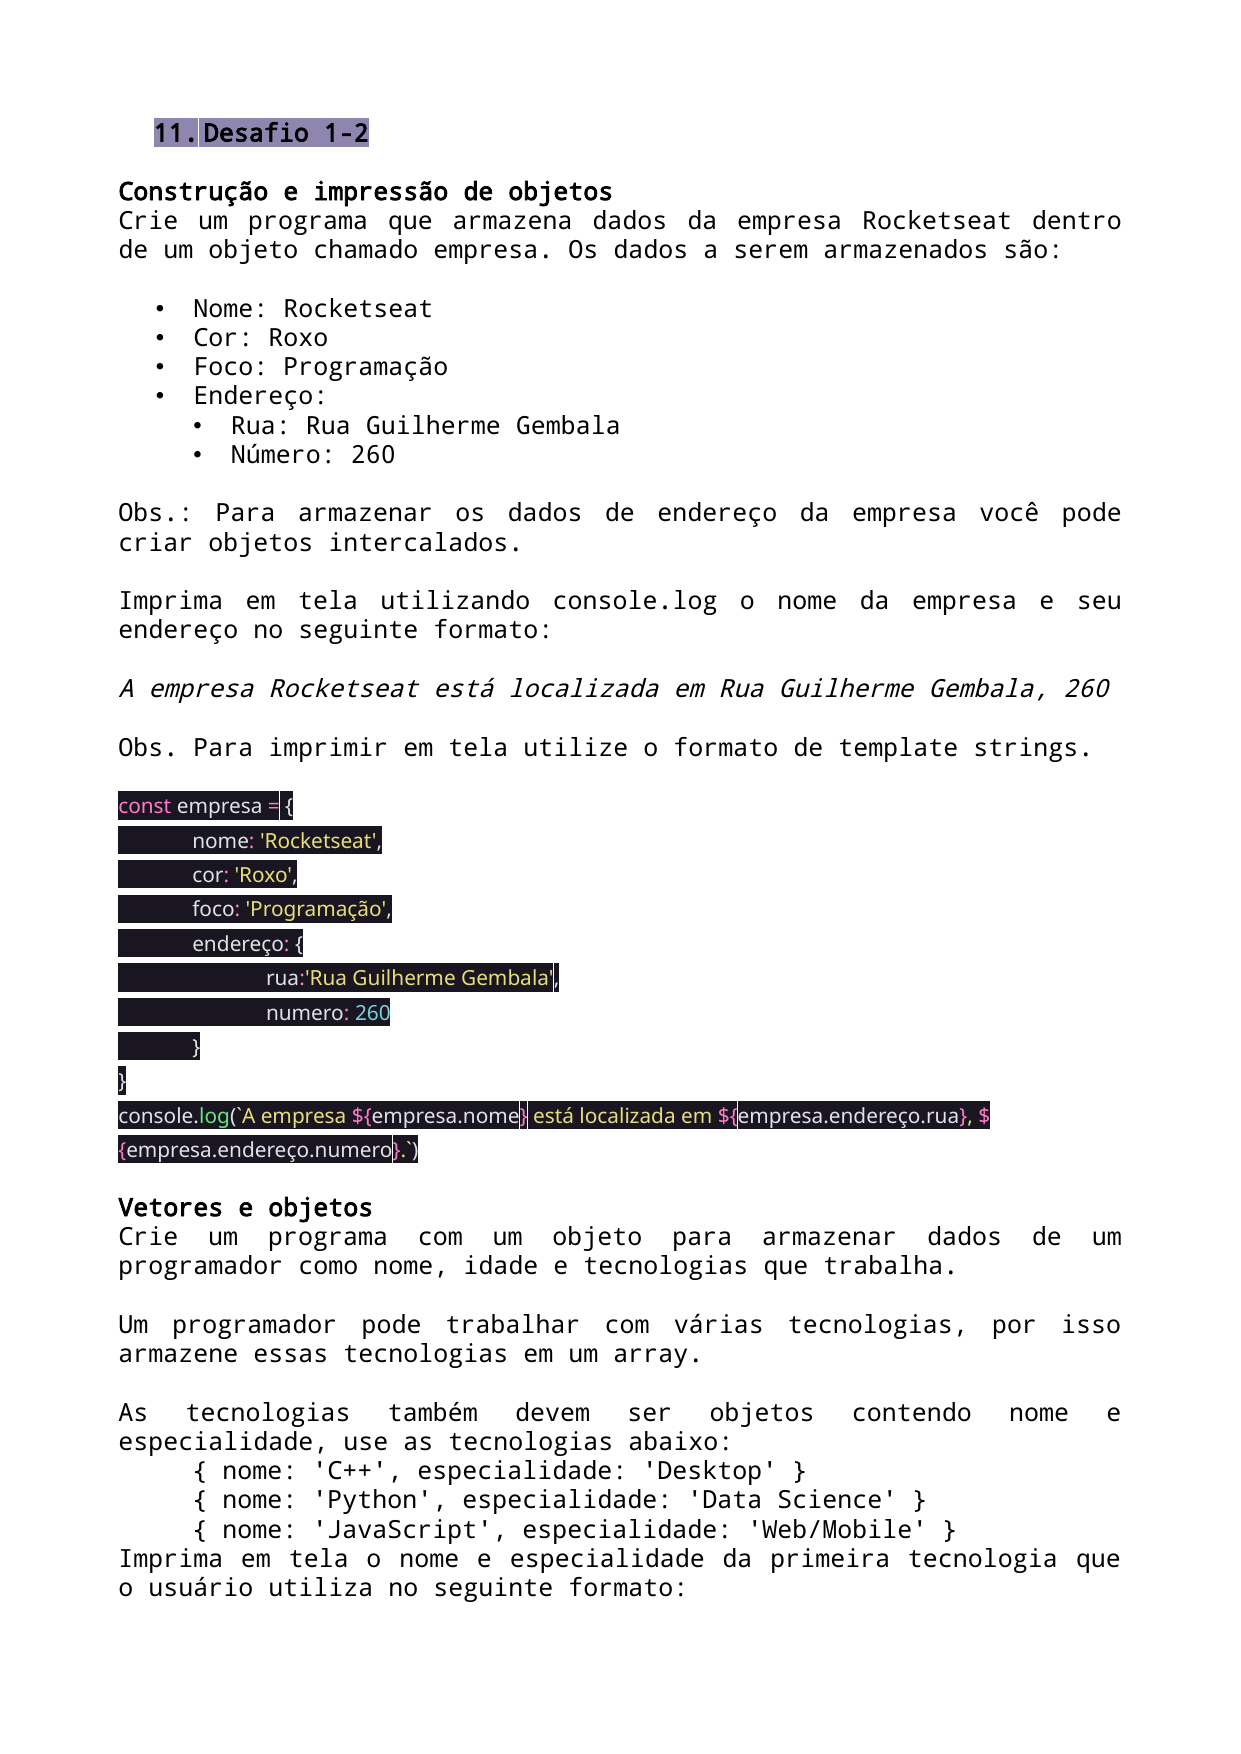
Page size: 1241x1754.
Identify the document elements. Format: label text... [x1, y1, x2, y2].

text Obs.: Para armazenar os dados de endereço da empresa você pode criar objetos intercalados. [118, 499, 1122, 557]
text Imprima em tela utilizando console.log o nome da empresa e seu endereço no seguinte formato: [118, 586, 1122, 645]
text cor: 'Roxo', [118, 854, 1122, 888]
text Obs. Para imprimir em tela utilize o formato de template strings. [118, 733, 1122, 762]
list Endereço: [156, 382, 1122, 411]
text Imprima em tela o nome e especialidade da primeira tecnologia que o usuário utiliza no seguinte formato: [118, 1544, 1122, 1603]
text Vetores e objetos [118, 1193, 1122, 1222]
text { nome: 'JavaScript', especialidade: 'Web/Mobile' } [118, 1515, 1122, 1544]
list Nome: Rocketseat [156, 294, 1122, 323]
list Foco: Programação [156, 352, 1122, 382]
text Crie um programa que armazena dados da empresa Rocketseat dentro de um objeto chamado empresa. Os dados a serem armazenados são: [118, 206, 1122, 264]
text nome: 'Rocketseat', [118, 820, 1122, 854]
list Cor: Roxo [156, 323, 1122, 352]
text numero: 260 [118, 992, 1122, 1026]
list Rua: Rua Guilherme Gembala [193, 411, 1122, 440]
text { nome: 'Python', especialidade: 'Data Science' } [118, 1486, 1122, 1515]
text } [118, 1026, 1122, 1060]
list Número: 260 [193, 440, 1122, 469]
text As tecnologias também devem ser objetos contendo nome e especialidade, use as tecnologias abaixo: [118, 1398, 1122, 1456]
text foco: 'Programação', [118, 888, 1122, 923]
text { nome: 'C++', especialidade: 'Desktop' } [118, 1456, 1122, 1486]
text console.log(`A empresa ${empresa.nome} está localizada em ${empresa.endereço.rua}, ${empresa.endereço.numero}.`) [118, 1095, 1122, 1163]
text endereço: { [118, 923, 1122, 957]
list Desafio 1-2 [204, 118, 1122, 147]
list [130, 118, 154, 147]
text Crie um programa com um objeto para armazenar dados de um programador como nome, idade e tecnologias que trabalha. [118, 1222, 1122, 1281]
text rua:'Rua Guilherme Gembala', [118, 957, 1122, 992]
text Construção e impressão de objetos [118, 177, 1122, 206]
text A empresa Rocketseat está localizada em Rua Guilherme Gembala, 260 [118, 674, 1122, 703]
text } [118, 1060, 1122, 1095]
text const empresa = { [118, 791, 1122, 820]
text Um programador pode trabalhar com várias tecnologias, por isso armazene essas tecnologias em um array. [118, 1310, 1122, 1368]
